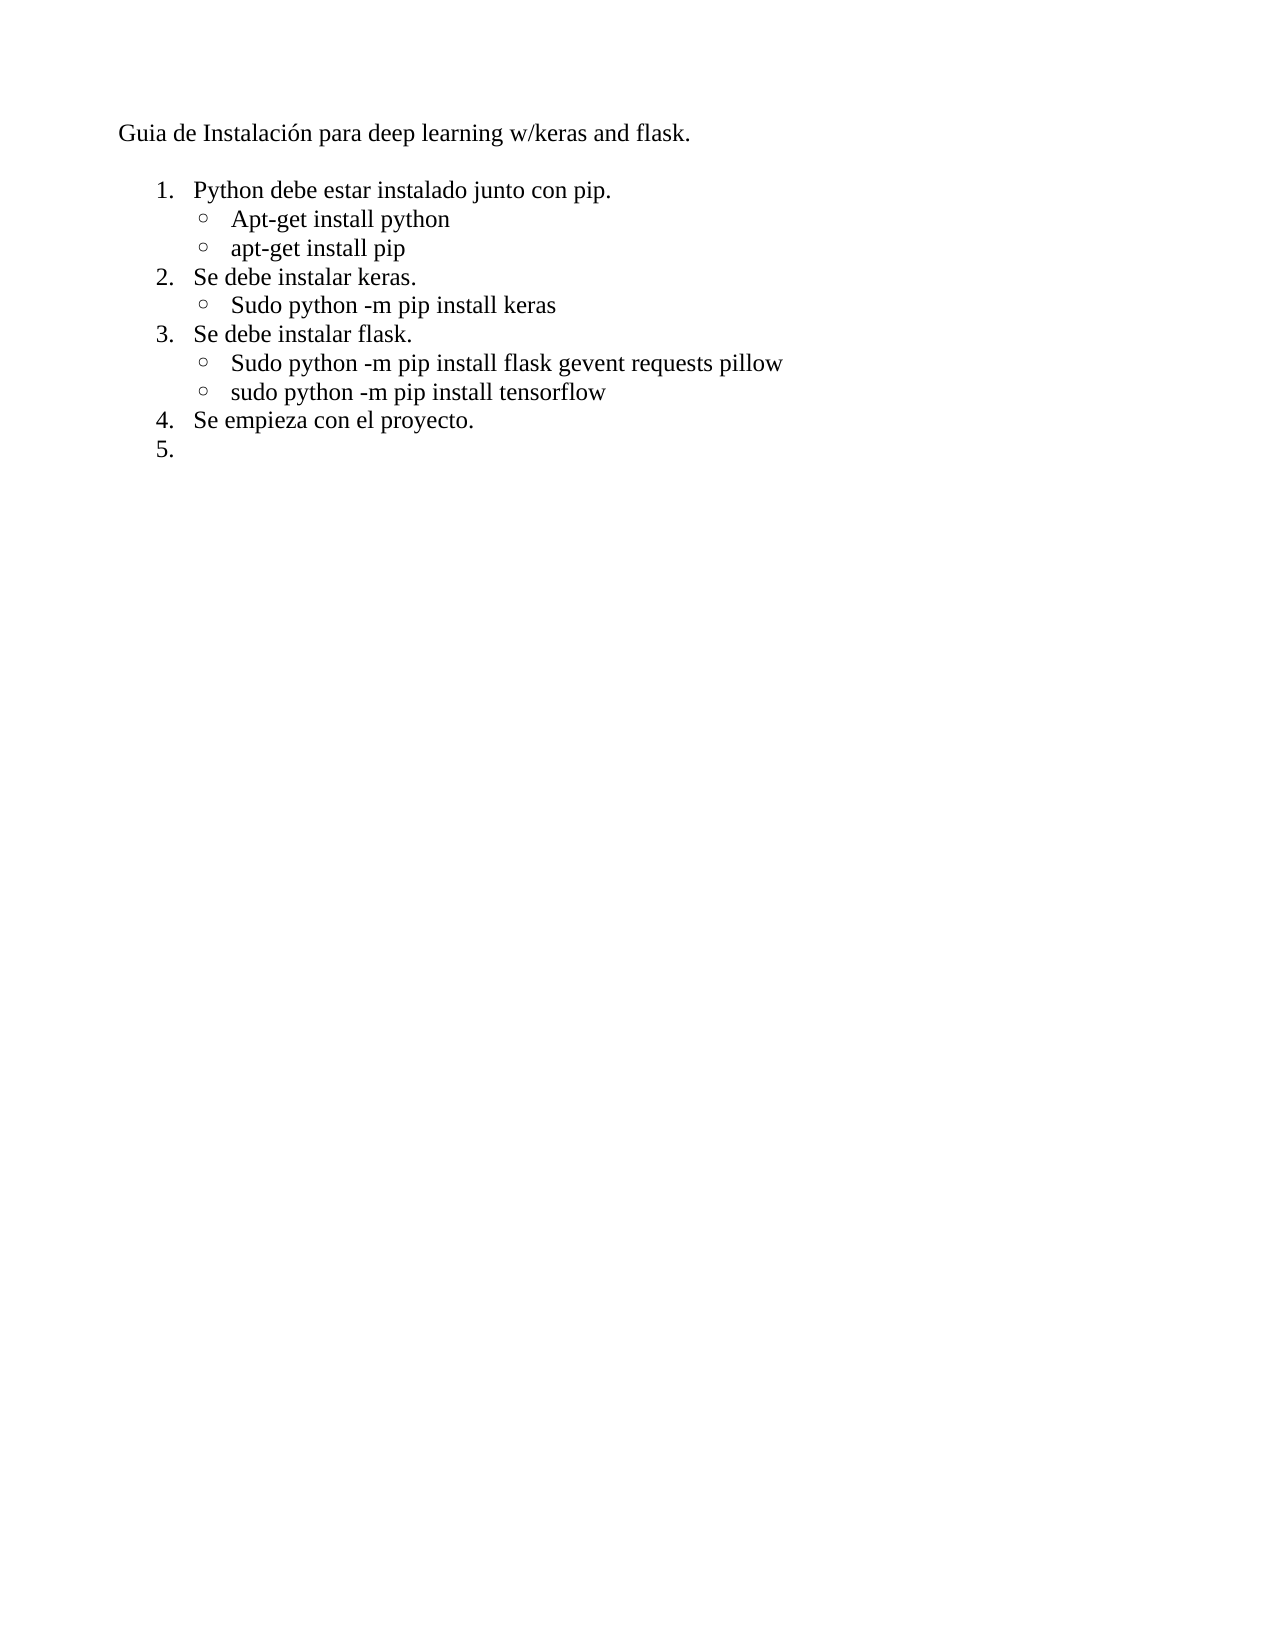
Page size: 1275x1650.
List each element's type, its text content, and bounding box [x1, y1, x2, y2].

list Se empieza con el proyecto. [156, 406, 1157, 434]
list Apt-get install python [193, 204, 1157, 233]
list Se debe instalar flask. [156, 319, 1157, 348]
list apt-get install pip [193, 233, 1157, 262]
list Se debe instalar keras. [156, 262, 1157, 291]
text Guia de Instalación para deep learning w/keras and flask. [118, 118, 1157, 147]
list sudo python -m pip install tensorflow [193, 377, 1157, 406]
list Python debe estar instalado junto con pip. [156, 176, 1157, 204]
list Sudo python -m pip install keras [193, 291, 1157, 319]
list Sudo python -m pip install flask gevent requests pillow [193, 348, 1157, 377]
